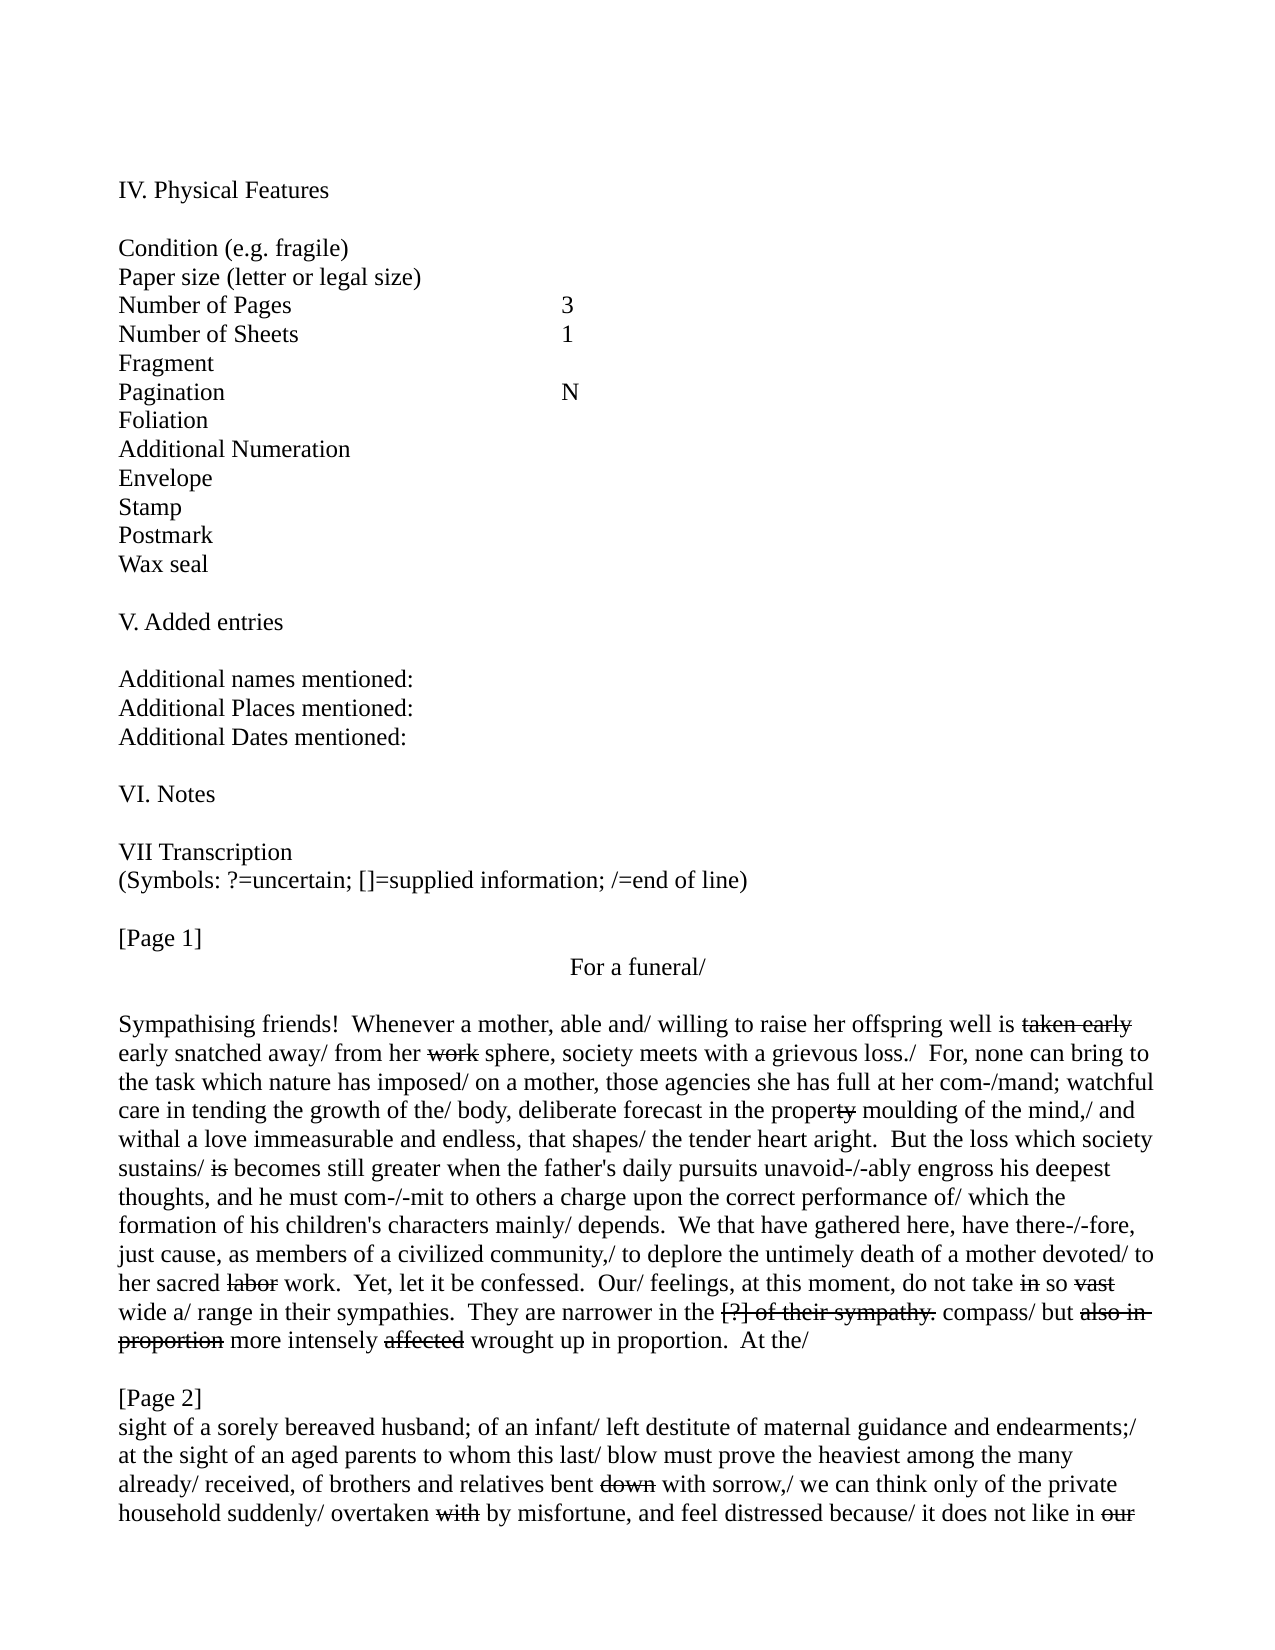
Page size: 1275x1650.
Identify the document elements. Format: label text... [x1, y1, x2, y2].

text Additional Numeration [118, 434, 1157, 463]
text Condition (e.g. fragile) [118, 233, 1157, 262]
text sight of a sorely bereaved husband; of an infant/ left destitute of maternal guidance and endearments;/ at the sight of an aged parents to whom this last/ blow must prove the heaviest among the many already/ received, of brothers and relatives bent down with sorrow,/ we can think only of the private household suddenly/ overtaken with by misfortune, and feel distressed because/ it does not like in our [118, 1412, 1157, 1527]
text (Symbols: ?=uncertain; []=supplied information; /=end of line) [118, 866, 1157, 894]
text Wax seal [118, 549, 1157, 578]
text Paper size (letter or legal size) [118, 262, 1157, 291]
text Postma rk [118, 521, 1157, 549]
text [Page 2] [118, 1383, 1157, 1412]
text Sympathising friends! Whenever a mother, able and/ willing to raise her offspring well is taken early early snatched away/ from her work sphere, society meets with a grievous loss./ For, none can bring to the task which nature has imposed/ on a mother, those agencies she has full at her com-/mand; watchful care in tending the growth of the/ body, deliberate forecast in the property moulding of the mind,/ and withal a love immeasurable and endless, that shapes/ the tender heart aright. But the loss which society sustains/ is becomes still greater when the father's daily pursuits unavoid-/-ably engross his deepest thoughts, and he must com-/-mit to others a charge upon the correct performance of/ which the formation of his children's characters mainly/ depends. We that have gathered here, have there-/-fore, just cause, as members of a civilized community,/ to deplore the untimely death of a mother devoted/ to her sacred labor work. Yet, let it be confessed. Our/ feelings, at this moment, do not take in so vast wide a/ range in their sympathies. They are narrower in the [?] of their sympathy. compass/ but also in proportion more intensely affected wrought up in proportion. At the/ [118, 1009, 1157, 1354]
text VI. Notes [118, 779, 1157, 808]
text Pagination N [118, 377, 1157, 406]
text [Page 1] [118, 923, 1157, 952]
text Additional Dates mentioned: [118, 722, 1157, 751]
text V. Added entries [118, 607, 1157, 636]
text Additional names mentioned: [118, 664, 1157, 693]
text Number of Sheets 1 [118, 319, 1157, 348]
text Additional Places mentioned: [118, 693, 1157, 722]
text IV. Physical Features [118, 176, 1157, 204]
text For a funeral/ [118, 952, 1157, 981]
text Number of Pages 3 [118, 291, 1157, 319]
text Fragment [118, 348, 1157, 377]
text Foliation [118, 406, 1157, 434]
text VII Transcription [118, 837, 1157, 866]
text Stamp [118, 492, 1157, 521]
text Envelope [118, 463, 1157, 492]
